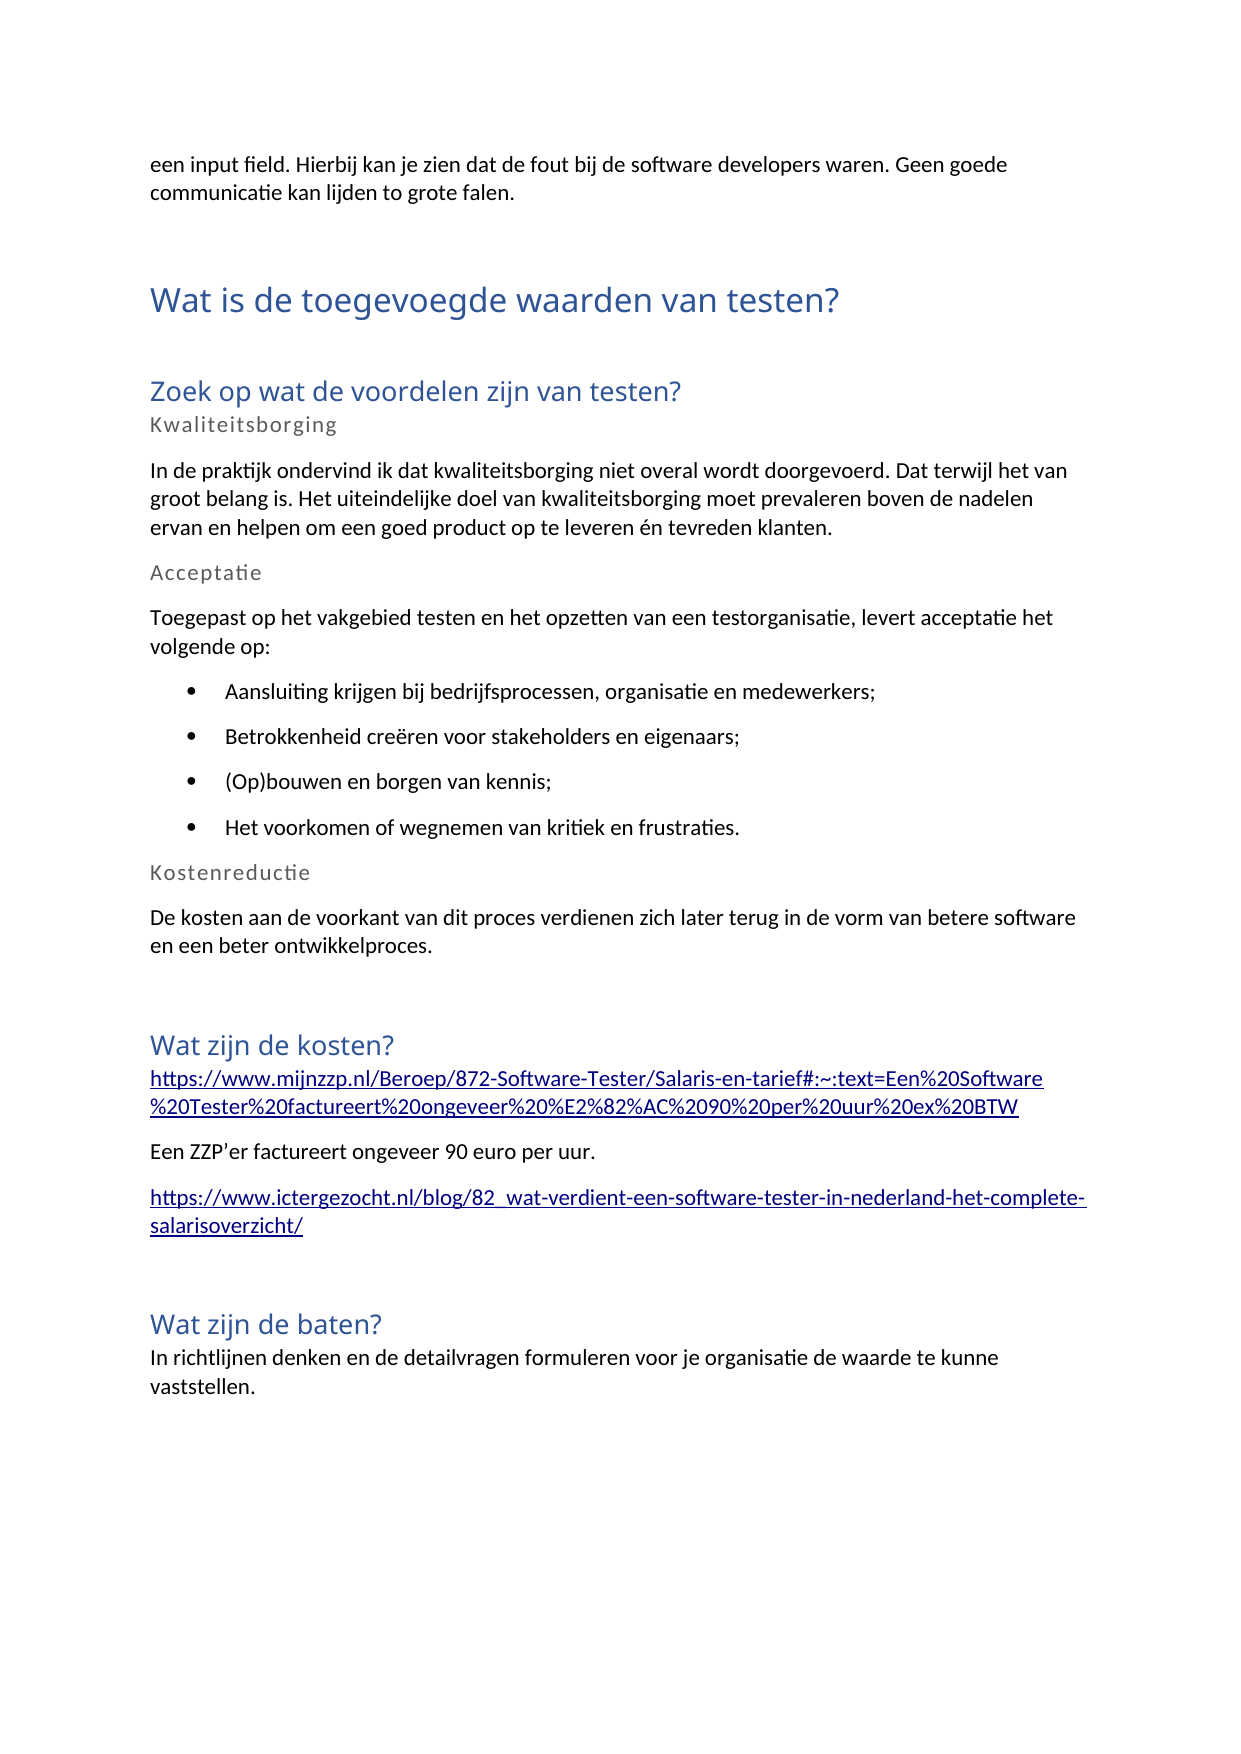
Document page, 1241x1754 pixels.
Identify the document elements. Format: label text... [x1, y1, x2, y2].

subtitle Wat zijn de kosten? [150, 1026, 1090, 1063]
text Acceptatie [150, 558, 1090, 586]
list Aansluiting krijgen bij bedrijfsprocessen, organisatie en medewerkers; [187, 677, 1090, 705]
subtitle Zoek op wat de voordelen zijn van testen? [150, 373, 1090, 410]
list (Op)bouwen en borgen van kennis; [187, 767, 1090, 795]
text In de praktijk ondervind ik dat kwaliteitsborging niet overal wordt doorgevoerd. Dat terwijl het van groot belang is. Het uiteindelijke doel van kwaliteitsborging moet prevaleren boven de nadelen ervan en helpen om een goed product op te leveren én tevreden klanten. [150, 456, 1090, 541]
subtitle Wat is de toegevoegde waarden van testen? [150, 277, 1090, 323]
text In richtlijnen denken en de detailvragen formuleren voor je organisatie de waarde te kunne vaststellen. [150, 1343, 1090, 1400]
text Kwaliteitsborging [150, 411, 1090, 438]
subtitle Wat zijn de baten? [150, 1306, 1090, 1343]
text https://www.ictergezocht.nl/blog/82_wat-verdient-een-software-tester-in-nederland-het-complete-salarisoverzicht/ [150, 1183, 1090, 1239]
list Het voorkomen of wegnemen van kritiek en frustraties. [187, 813, 1090, 841]
text De kosten aan de voorkant van dit proces verdienen zich later terug in de vorm van betere software en een beter ontwikkelproces. [150, 903, 1090, 959]
list Betrokkenheid creëren voor stakeholders en eigenaars; [187, 722, 1090, 750]
text https://www.mijnzzp.nl/Beroep/872-Software-Tester/Salaris-en-tarief#:~:text=Een%20Software%20Tester%20factureert%20ongeveer%20%E2%82%AC%2090%20per%20uur%20ex%20BTW [150, 1064, 1090, 1120]
text een input field. Hierbij kan je zien dat de fout bij de software developers waren. Geen goede communicatie kan lijden to grote falen. [150, 150, 1090, 235]
text Een ZZP’er factureert ongeveer 90 euro per uur. [150, 1137, 1090, 1166]
text Kostenreductie [150, 858, 1090, 886]
text Toegepast op het vakgebied testen en het opzetten van een testorganisatie, levert acceptatie het volgende op: [150, 603, 1090, 660]
